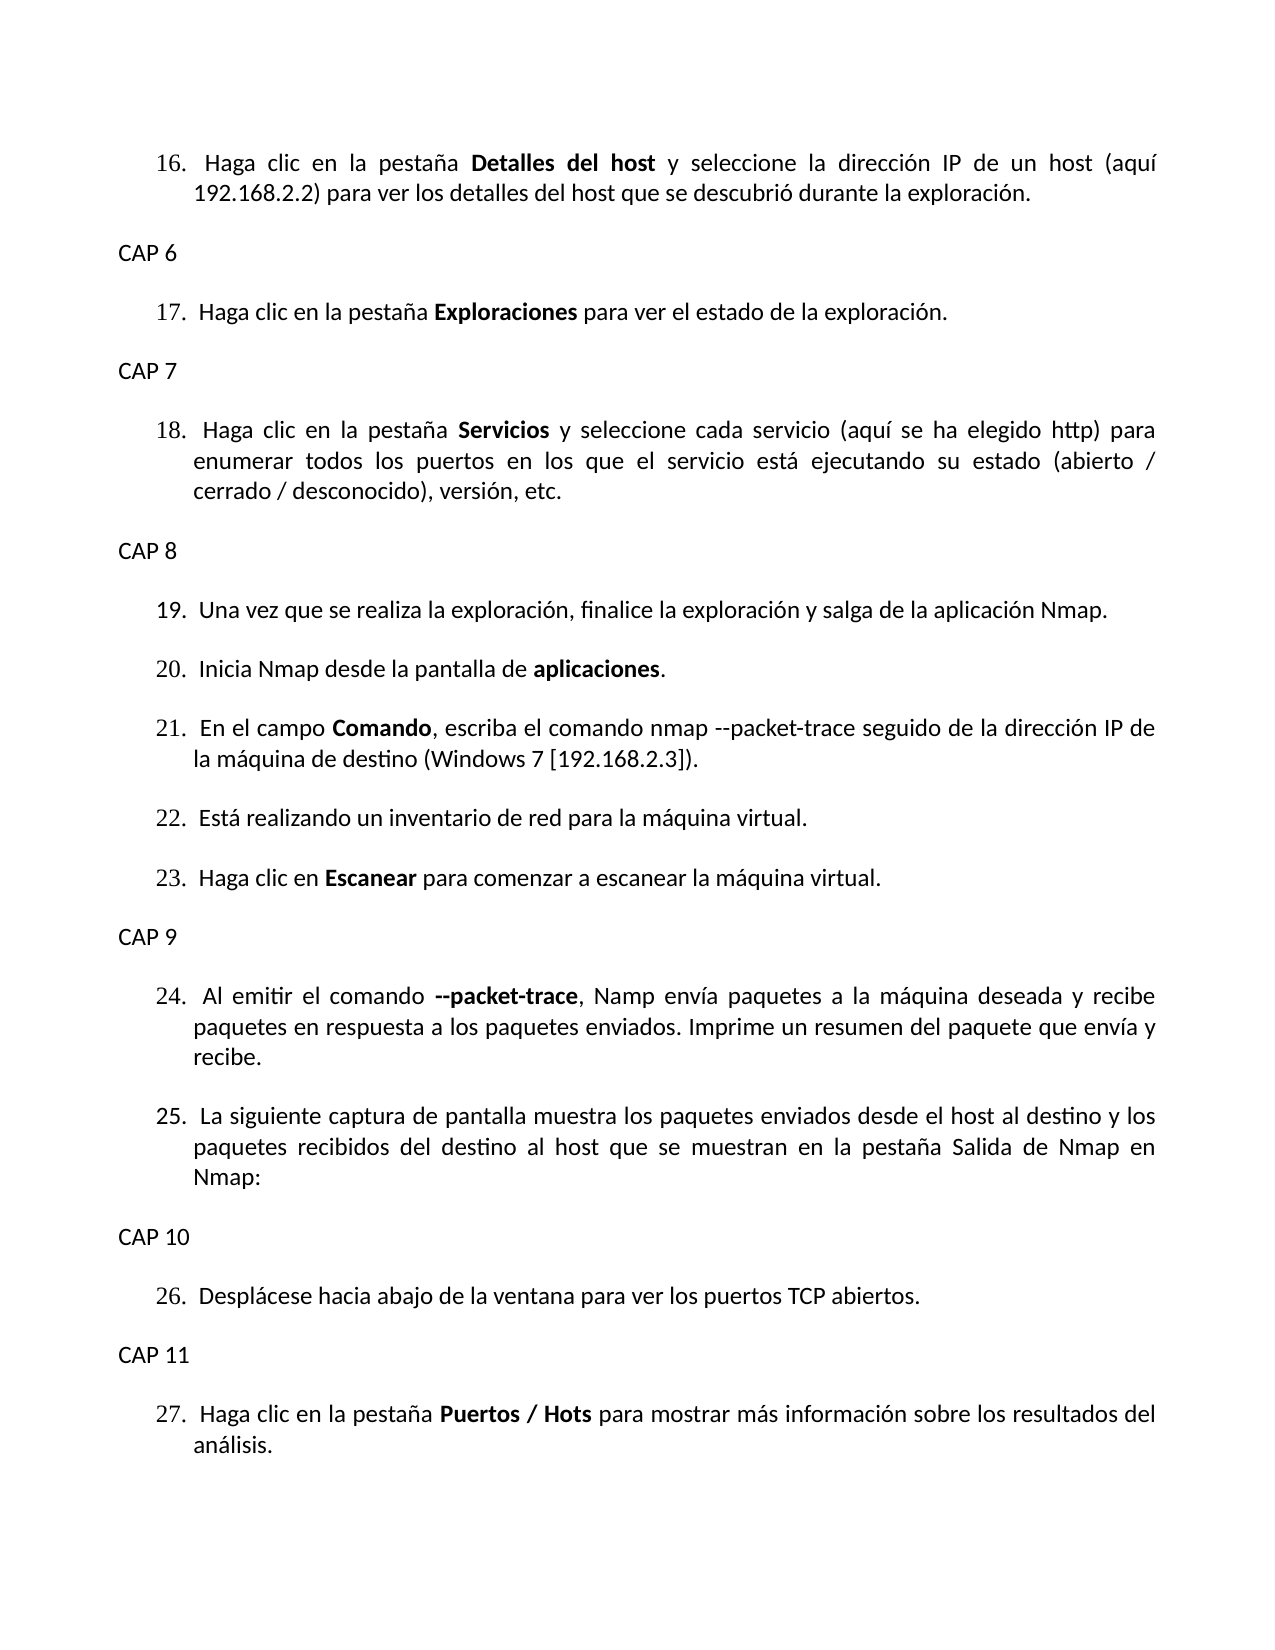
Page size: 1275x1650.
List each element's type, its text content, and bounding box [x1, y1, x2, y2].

text CAP 11 [118, 1339, 1157, 1370]
list La siguiente captura de pantalla muestra los paquetes enviados desde el host al destino y los paquetes recibidos del destino al host que se muestran en la pestaña Salida de Nmap en Nmap: [156, 1101, 1157, 1192]
list Haga clic en Escanear para comenzar a escanear la máquina virtual. [156, 862, 1157, 892]
list Haga clic en la pestaña Detalles del host y seleccione la dirección IP de un host (aquí 192.168.2.2) para ver los detalles del host que se descubrió durante la exploración. [156, 147, 1157, 208]
list Desplácese hacia abajo de la ventana para ver los puertos TCP abiertos. [156, 1280, 1157, 1311]
list Al emitir el comando --packet-trace, Namp envía paquetes a la máquina deseada y recibe paquetes en respuesta a los paquetes enviados. Imprime un resumen del paquete que envía y recibe. [156, 980, 1157, 1072]
list Haga clic en la pestaña Exploraciones para ver el estado de la exploración. [156, 296, 1157, 326]
list Una vez que se realiza la exploración, finalice la exploración y salga de la aplicación Nmap. [156, 594, 1157, 624]
text CAP 8 [118, 535, 1157, 565]
text CAP 10 [118, 1221, 1157, 1251]
list Inicia Nmap desde la pantalla de aplicaciones. [156, 653, 1157, 684]
text CAP 7 [118, 355, 1157, 386]
text CAP 9 [118, 921, 1157, 951]
text CAP 6 [118, 237, 1157, 267]
list Haga clic en la pestaña Puertos / Hots para mostrar más información sobre los resultados del análisis. [156, 1399, 1157, 1460]
list En el campo Comando, escriba el comando nmap --packet-trace seguido de la dirección IP de la máquina de destino (Windows 7 [192.168.2.3]). [156, 713, 1157, 774]
list Está realizando un inventario de red para la máquina virtual. [156, 802, 1157, 833]
list Haga clic en la pestaña Servicios y seleccione cada servicio (aquí se ha elegido http) para enumerar todos los puertos en los que el servicio está ejecutando su estado (abierto / cerrado / desconocido), versión, etc. [156, 414, 1157, 506]
